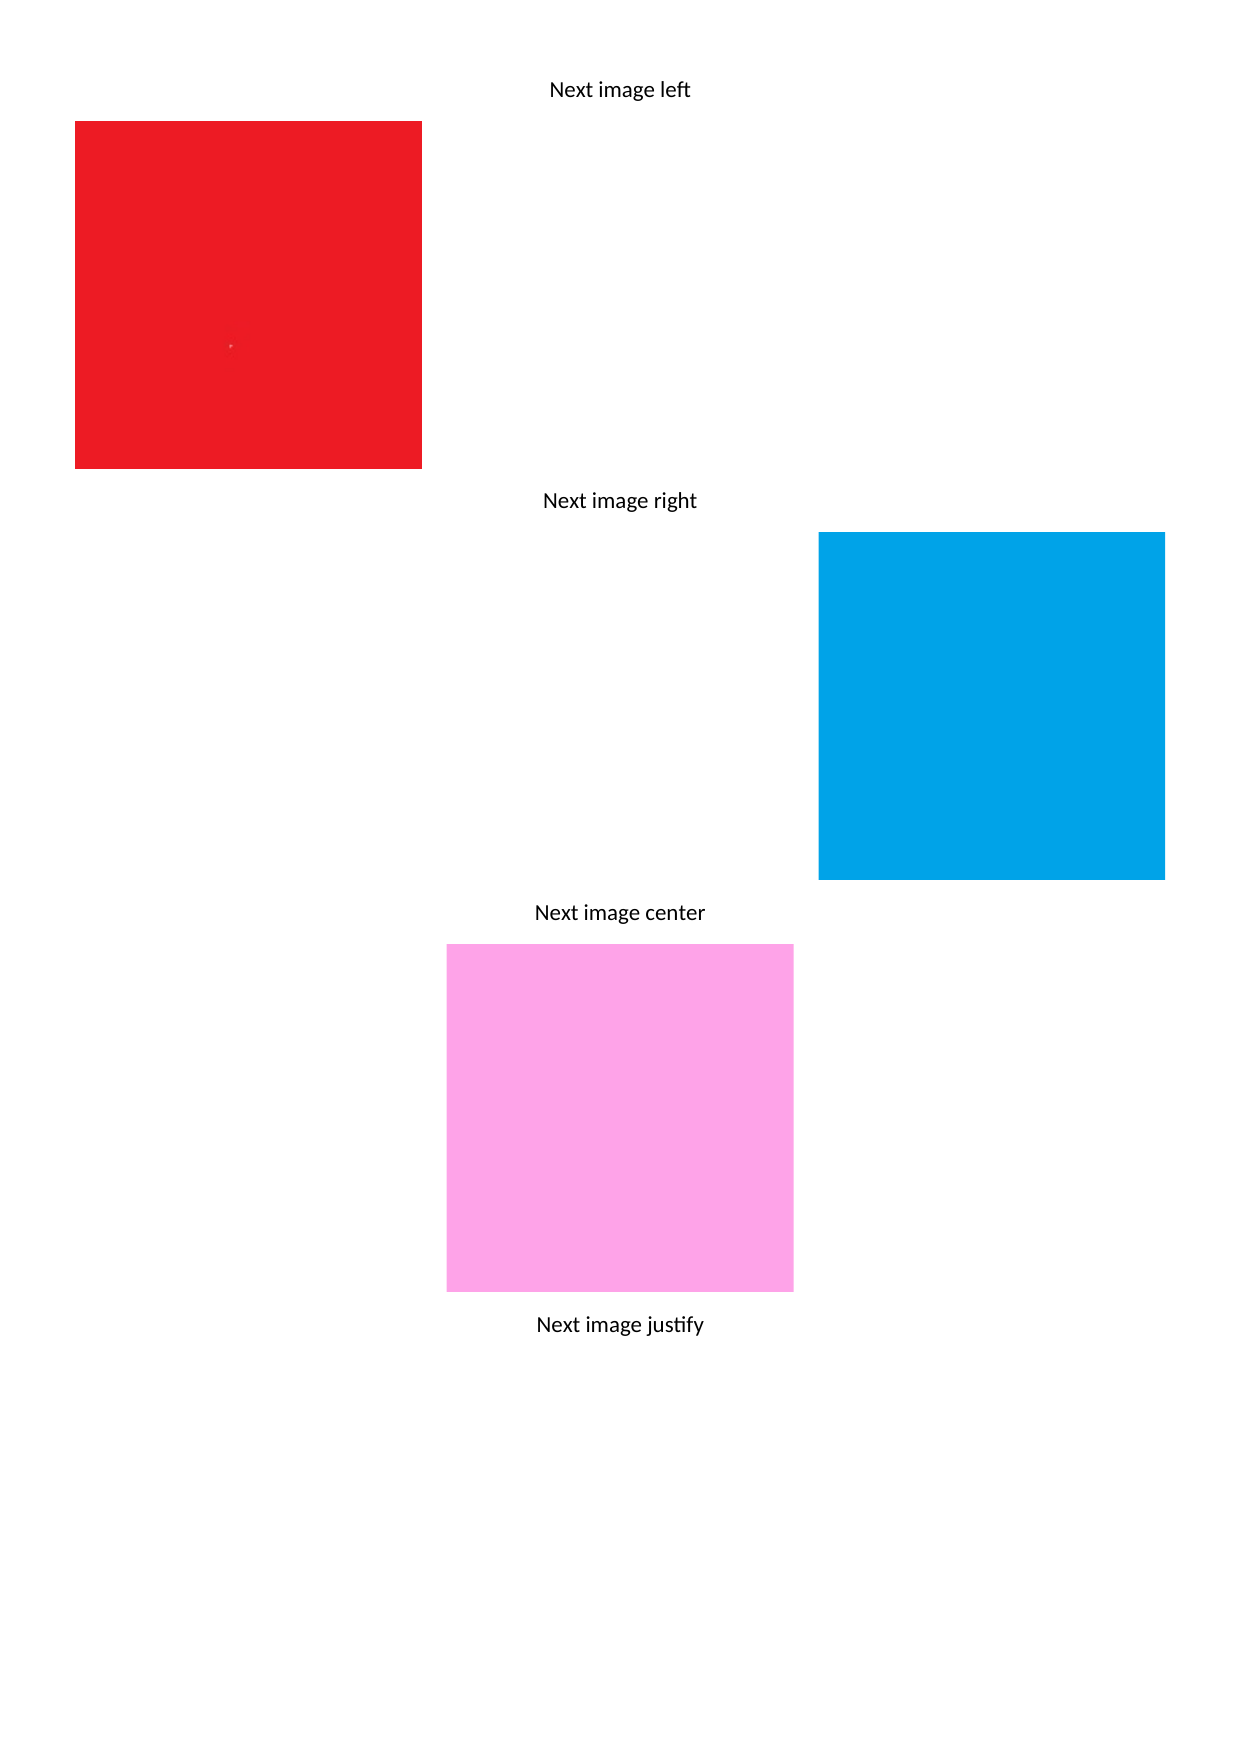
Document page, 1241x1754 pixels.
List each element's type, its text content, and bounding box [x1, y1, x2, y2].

text Next image center [75, 898, 1165, 926]
text Next image left [75, 75, 1165, 103]
text Next image justify [75, 1310, 1165, 1338]
text Next image right [75, 487, 1165, 514]
